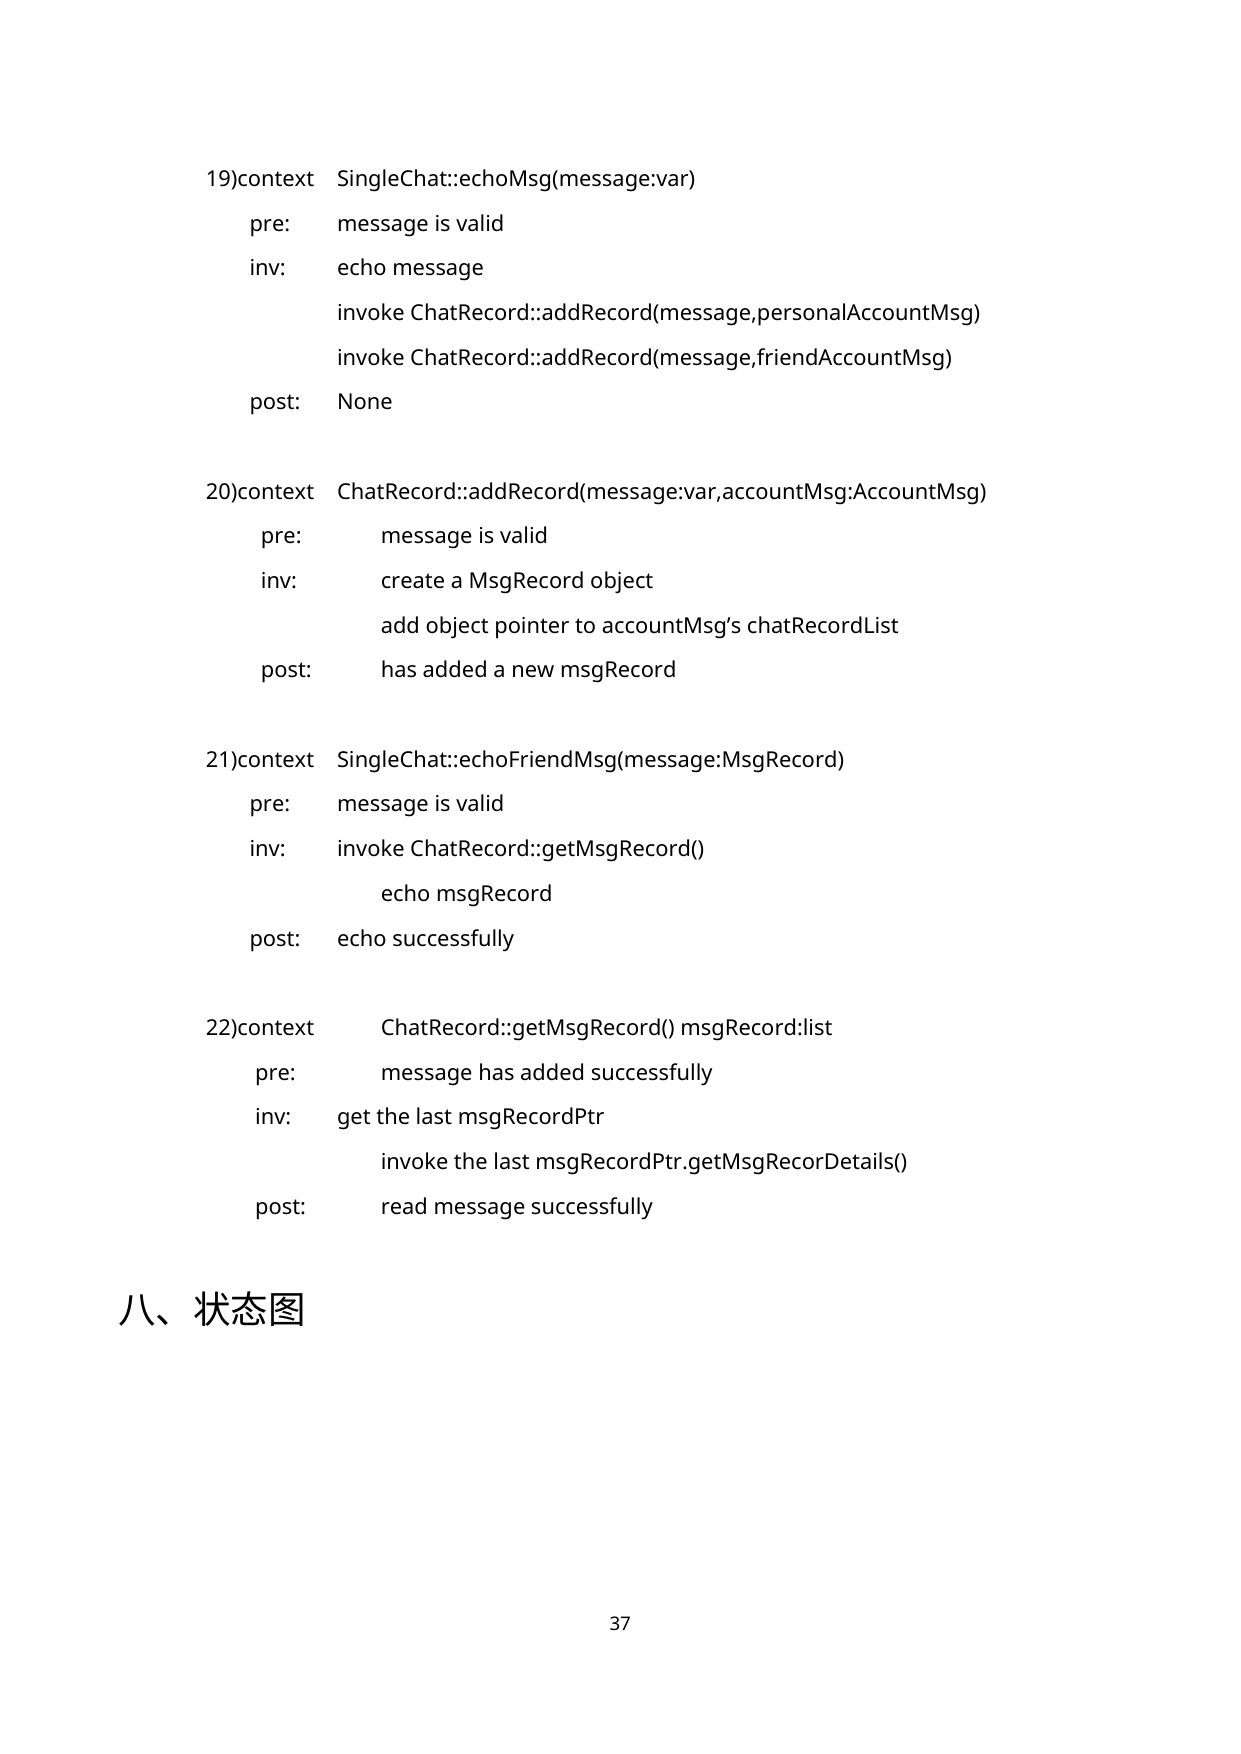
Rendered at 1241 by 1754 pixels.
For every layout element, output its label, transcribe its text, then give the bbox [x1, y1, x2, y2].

text post: read message successfully [118, 1191, 1122, 1220]
text 19)context SingleChat::echoMsg(message:var) [118, 163, 1122, 193]
text 八、状态图 [118, 1280, 1122, 1334]
text echo msgRecord [118, 878, 1122, 908]
text pre: message has added successfully [118, 1057, 1122, 1086]
text invoke the last msgRecordPtr.getMsgRecorDetails() [118, 1146, 1122, 1176]
text invoke ChatRecord::addRecord(message,personalAccountMsg) [118, 297, 1122, 327]
text post: None [118, 386, 1122, 416]
text inv: echo message [118, 252, 1122, 282]
text inv: invoke ChatRecord::getMsgRecord() [118, 833, 1122, 863]
text add object pointer to accountMsg’s chatRecordList [118, 610, 1122, 639]
text pre: message is valid [118, 788, 1122, 818]
text inv: create a MsgRecord object [118, 565, 1122, 595]
text post: has added a new msgRecord [118, 654, 1122, 684]
text inv: get the last msgRecordPtr [118, 1101, 1122, 1131]
text pre: message is valid [118, 207, 1122, 237]
text 22)context ChatRecord::getMsgRecord() msgRecord:list [118, 1012, 1122, 1042]
text pre: message is valid [118, 520, 1122, 550]
text post: echo successfully [118, 922, 1122, 952]
text invoke ChatRecord::addRecord(message,friendAccountMsg) [118, 342, 1122, 371]
text 20)context ChatRecord::addRecord(message:var,accountMsg:AccountMsg) [118, 476, 1122, 505]
text 21)context SingleChat::echoFriendMsg(message:MsgRecord) [118, 744, 1122, 773]
